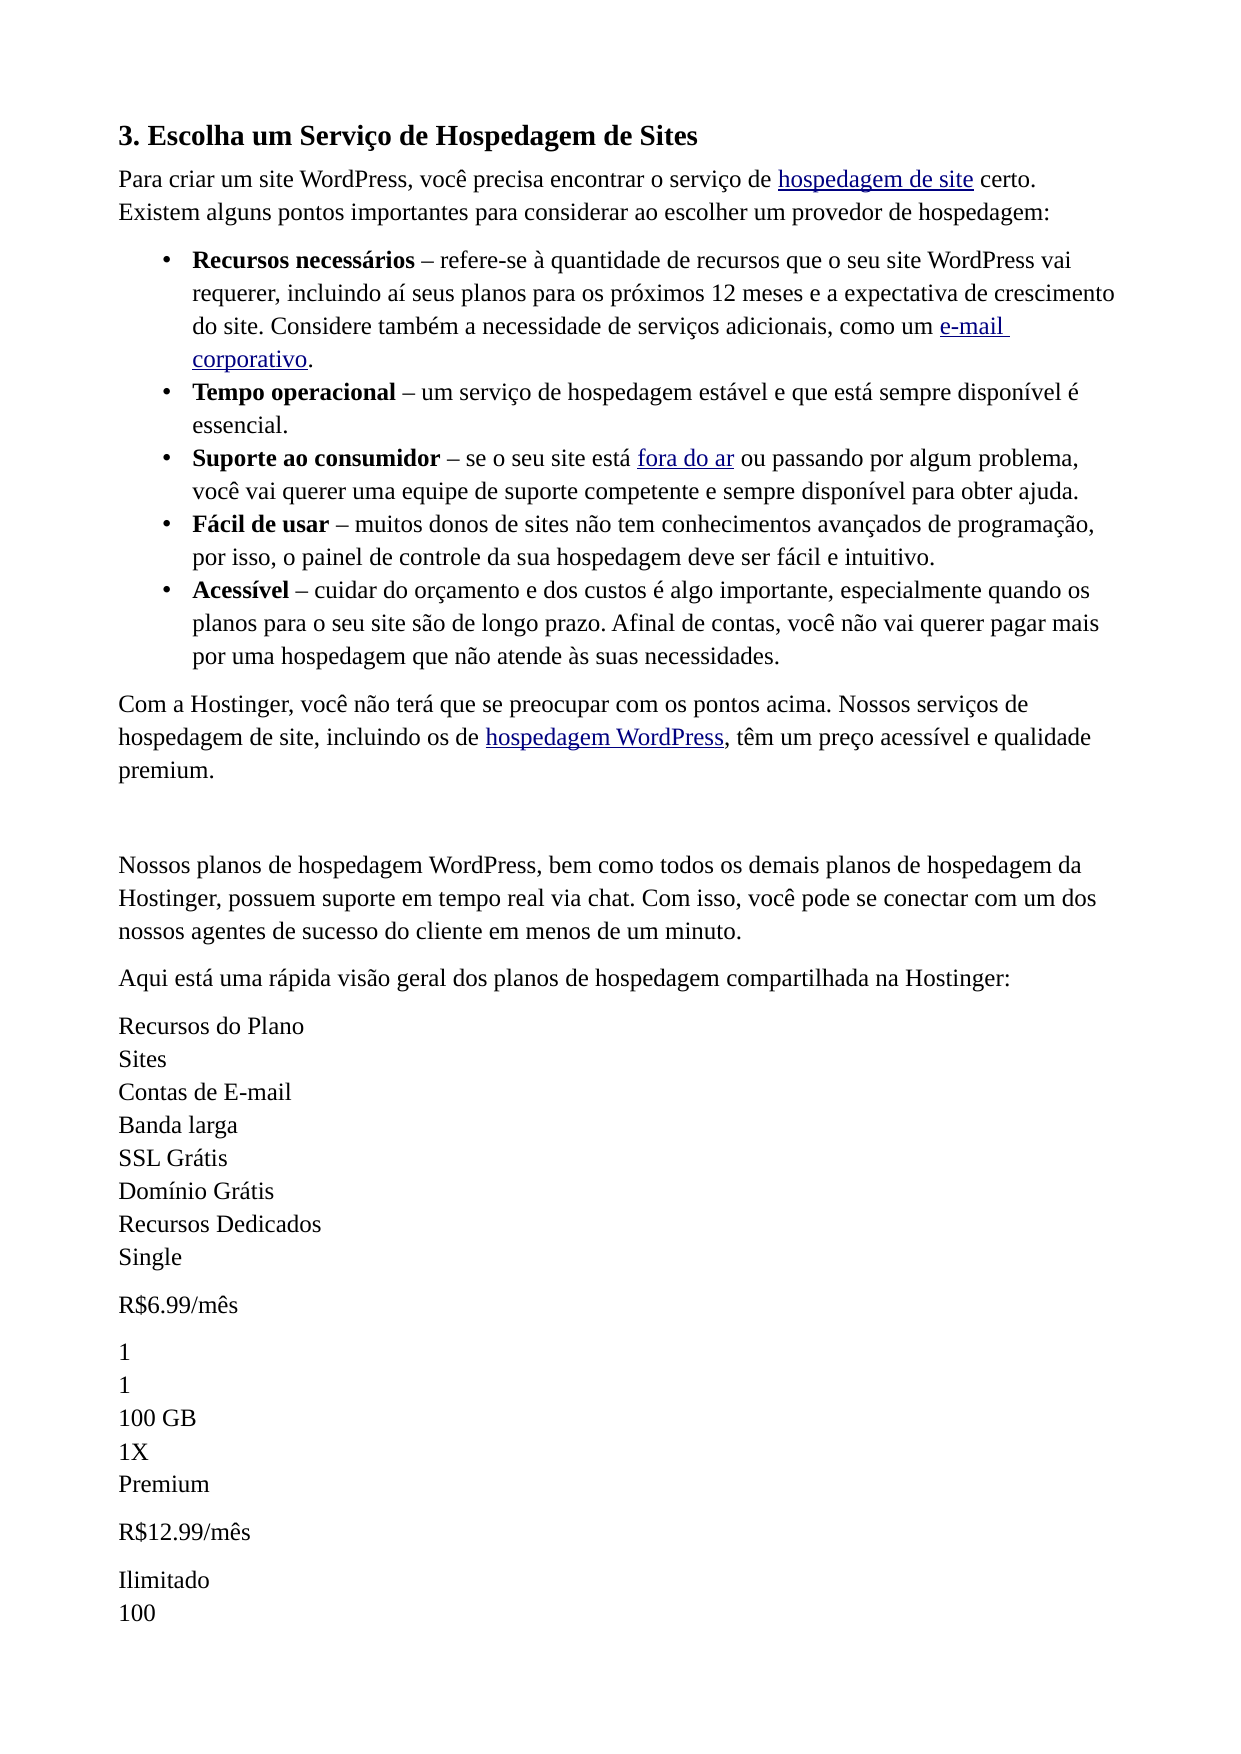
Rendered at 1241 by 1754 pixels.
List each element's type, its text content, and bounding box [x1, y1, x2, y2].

list Tempo operacional ‒ um serviço de hospedagem estável e que está sempre disponível é essencial. [162, 377, 1122, 439]
text Recursos Dedicados [118, 1209, 1122, 1238]
list Recursos necessários ‒ refere-se à quantidade de recursos que o seu site WordPress vai requerer, incluindo aí seus planos para os próximos 12 meses e a expectativa de crescimento do site. Considere também a necessidade de serviços adicionais, como um e-mail corporativo. [162, 245, 1122, 373]
text 1X [118, 1437, 1122, 1465]
text Ilimitado [118, 1565, 1122, 1593]
text R$12.99/mês [118, 1517, 1122, 1546]
text Nossos planos de hospedagem WordPress, bem como todos os demais planos de hospedagem da Hostinger, possuem suporte em tempo real via chat. Com isso, você pode se conectar com um dos nossos agentes de sucesso do cliente em menos de um minuto. [118, 850, 1122, 945]
text Sites [118, 1044, 1122, 1073]
text Banda larga [118, 1110, 1122, 1139]
list Acessível ‒ cuidar do orçamento e dos custos é algo importante, especialmente quando os planos para o seu site são de longo prazo. Afinal de contas, você não vai querer pagar mais por uma hospedagem que não atende às suas necessidades. [162, 575, 1122, 670]
text Contas de E-mail [118, 1077, 1122, 1106]
text Single [118, 1242, 1122, 1271]
subtitle 3. Escolha um Serviço de Hospedagem de Sites [118, 118, 1122, 152]
list Fácil de usar ‒ muitos donos de sites não tem conhecimentos avançados de programação, por isso, o painel de controle da sua hospedagem deve ser fácil e intuitivo. [162, 509, 1122, 571]
text SSL Grátis [118, 1143, 1122, 1172]
text Aqui está uma rápida visão geral dos planos de hospedagem compartilhada na Hostinger: [118, 963, 1122, 992]
text 100 GB [118, 1403, 1122, 1432]
text Recursos do Plano [118, 1011, 1122, 1040]
text R$6.99/mês [118, 1290, 1122, 1319]
text 1 [118, 1337, 1122, 1366]
text Para criar um site WordPress, você precisa encontrar o serviço de hospedagem de site certo. Existem alguns pontos importantes para considerar ao escolher um provedor de hospedagem: [118, 164, 1122, 226]
text 1 [118, 1371, 1122, 1399]
text Premium [118, 1469, 1122, 1498]
text Domínio Grátis [118, 1176, 1122, 1205]
list Suporte ao consumidor ‒ se o seu site está fora do ar ou passando por algum problema, você vai querer uma equipe de suporte competente e sempre disponível para obter ajuda. [162, 443, 1122, 505]
text 100 [118, 1598, 1122, 1627]
text Com a Hostinger, você não terá que se preocupar com os pontos acima. Nossos serviços de hospedagem de site, incluindo os de hospedagem WordPress, têm um preço acessível e qualidade premium. [118, 689, 1122, 783]
